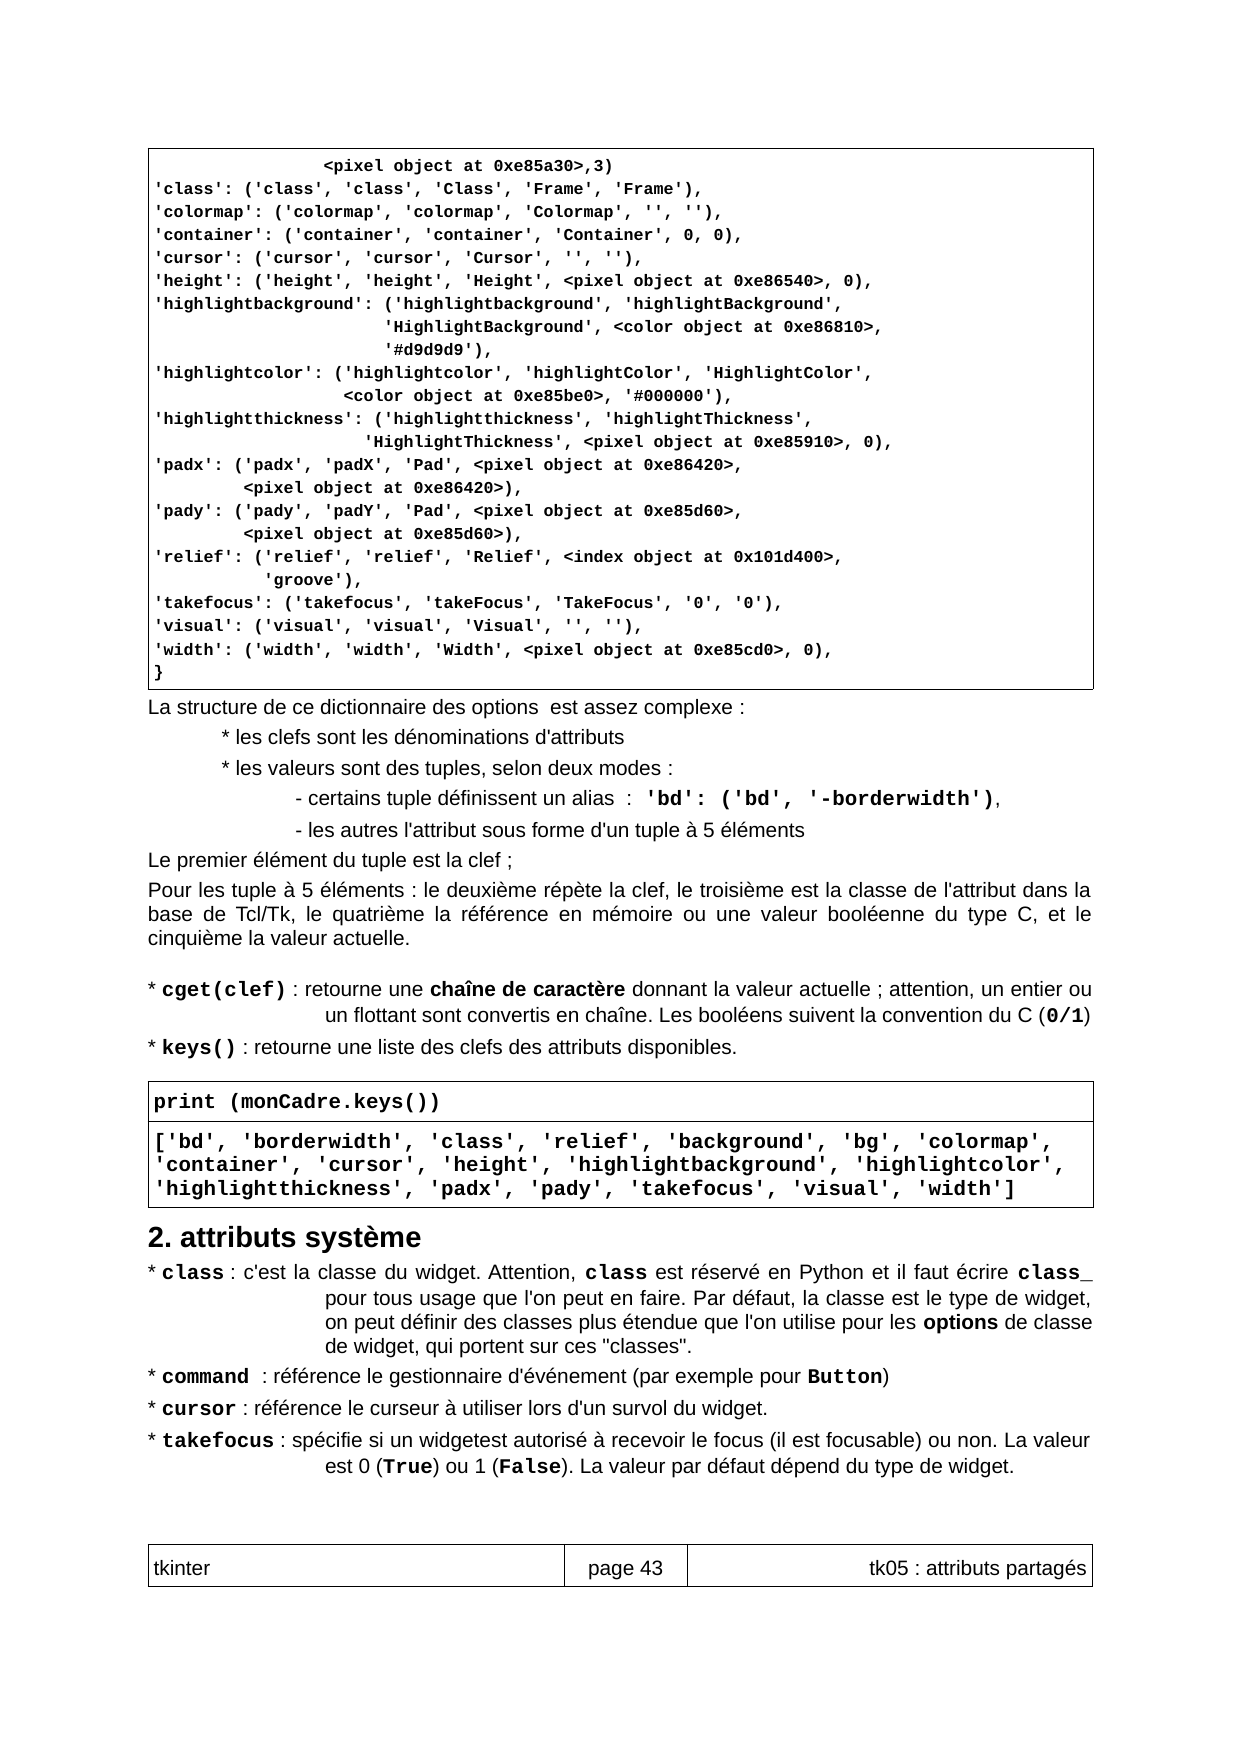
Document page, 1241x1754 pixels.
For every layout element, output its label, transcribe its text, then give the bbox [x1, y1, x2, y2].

text * les valeurs sont des tuples, selon deux modes : [221, 755, 1093, 779]
text * keys() : retourne une liste des clefs des attributs disponibles. [148, 1035, 1093, 1061]
subtitle 2. attributs système [148, 1220, 1093, 1253]
text * takefocus : spécifie si un widgetest autorisé à recevoir le focus (il est focusable) ou non. La valeur est 0 (True) ou 1 (False). La valeur par défaut dépend du type de widget. [148, 1428, 1093, 1479]
text * command : référence le gestionnaire d'événement (par exemple pour Button) [148, 1364, 1093, 1389]
text Le premier élément du tuple est la clef ; [148, 848, 1093, 872]
table_header print (monCadre.keys()) [149, 1082, 1093, 1121]
text * cursor : référence le curseur à utiliser lors d'un survol du widget. [148, 1396, 1093, 1422]
text La structure de ce dictionnaire des options est assez complexe : [148, 695, 1093, 719]
text - certains tuple définissent un alias : 'bd': ('bd', '-borderwidth'), [295, 786, 1093, 811]
text * cget(clef) : retourne une chaîne de caractère donnant la valeur actuelle ; attention, un entier ou un flottant sont convertis en chaîne. Les booléens suivent la convention du C (0/1) [148, 977, 1093, 1028]
text Pour les tuple à 5 éléments : le deuxième répète la clef, le troisième est la classe de l'attribut dans la base de Tcl/Tk, le quatrième la référence en mémoire ou une valeur booléenne du type C, et le cinquième la valeur actuelle. [148, 878, 1093, 950]
table_cell <pixel object at 0xe85a30>,3) 'class': ('class', 'class', 'Class', 'Frame', 'Frame'), 'colormap': ('colormap', 'colormap', 'Colormap', '', ''), 'container': ('container', 'container', 'Container', 0, 0), 'cursor': ('cursor', 'cursor', 'Cursor', '', ''), 'height': ('height', 'height', 'Height', <pixel object at 0xe86540>, 0), 'highlightbackground': ('highlightbackground', 'highlightBackground', 'HighlightBackground', <color object at 0xe86810>, '#d9d9d9'), 'highlightcolor': ('highlightcolor', 'highlightColor', 'HighlightColor', <color object at 0xe85be0>, '#000000'), 'highlightthickness': ('highlightthickness', 'highlightThickness', 'HighlightThickness', <pixel object at 0xe85910>, 0), 'padx': ('padx', 'padX', 'Pad', <pixel object at 0xe86420>, <pixel object at 0xe86420>), 'pady': ('pady', 'padY', 'Pad', <pixel object at 0xe85d60>, <pixel object at 0xe85d60>), 'relief': ('relief', 'relief', 'Relief', <index object at 0x101d400>, 'groove'), 'takefocus': ('takefocus', 'takeFocus', 'TakeFocus', '0', '0'), 'visual': ('visual', 'visual', 'Visual', '', ''), 'width': ('width', 'width', 'Width', <pixel object at 0xe85cd0>, 0), } [149, 149, 1093, 689]
text - les autres l'attribut sous forme d'un tuple à 5 éléments [295, 818, 1093, 842]
text * class : c'est la classe du widget. Attention, class est réservé en Python et il faut écrire class_ pour tous usage que l'on peut en faire. Par défaut, la classe est le type de widget, on peut définir des classes plus étendue que l'on utilise pour les options de classe de widget, qui portent sur ces "classes". [148, 1260, 1093, 1357]
table_cell ['bd', 'borderwidth', 'class', 'relief', 'background', 'bg', 'colormap', 'container', 'cursor', 'height', 'highlightbackground', 'highlightcolor', 'highlightthickness', 'padx', 'pady', 'takefocus', 'visual', 'width'] [149, 1122, 1093, 1207]
text * les clefs sont les dénominations d'attributs [221, 725, 1093, 749]
